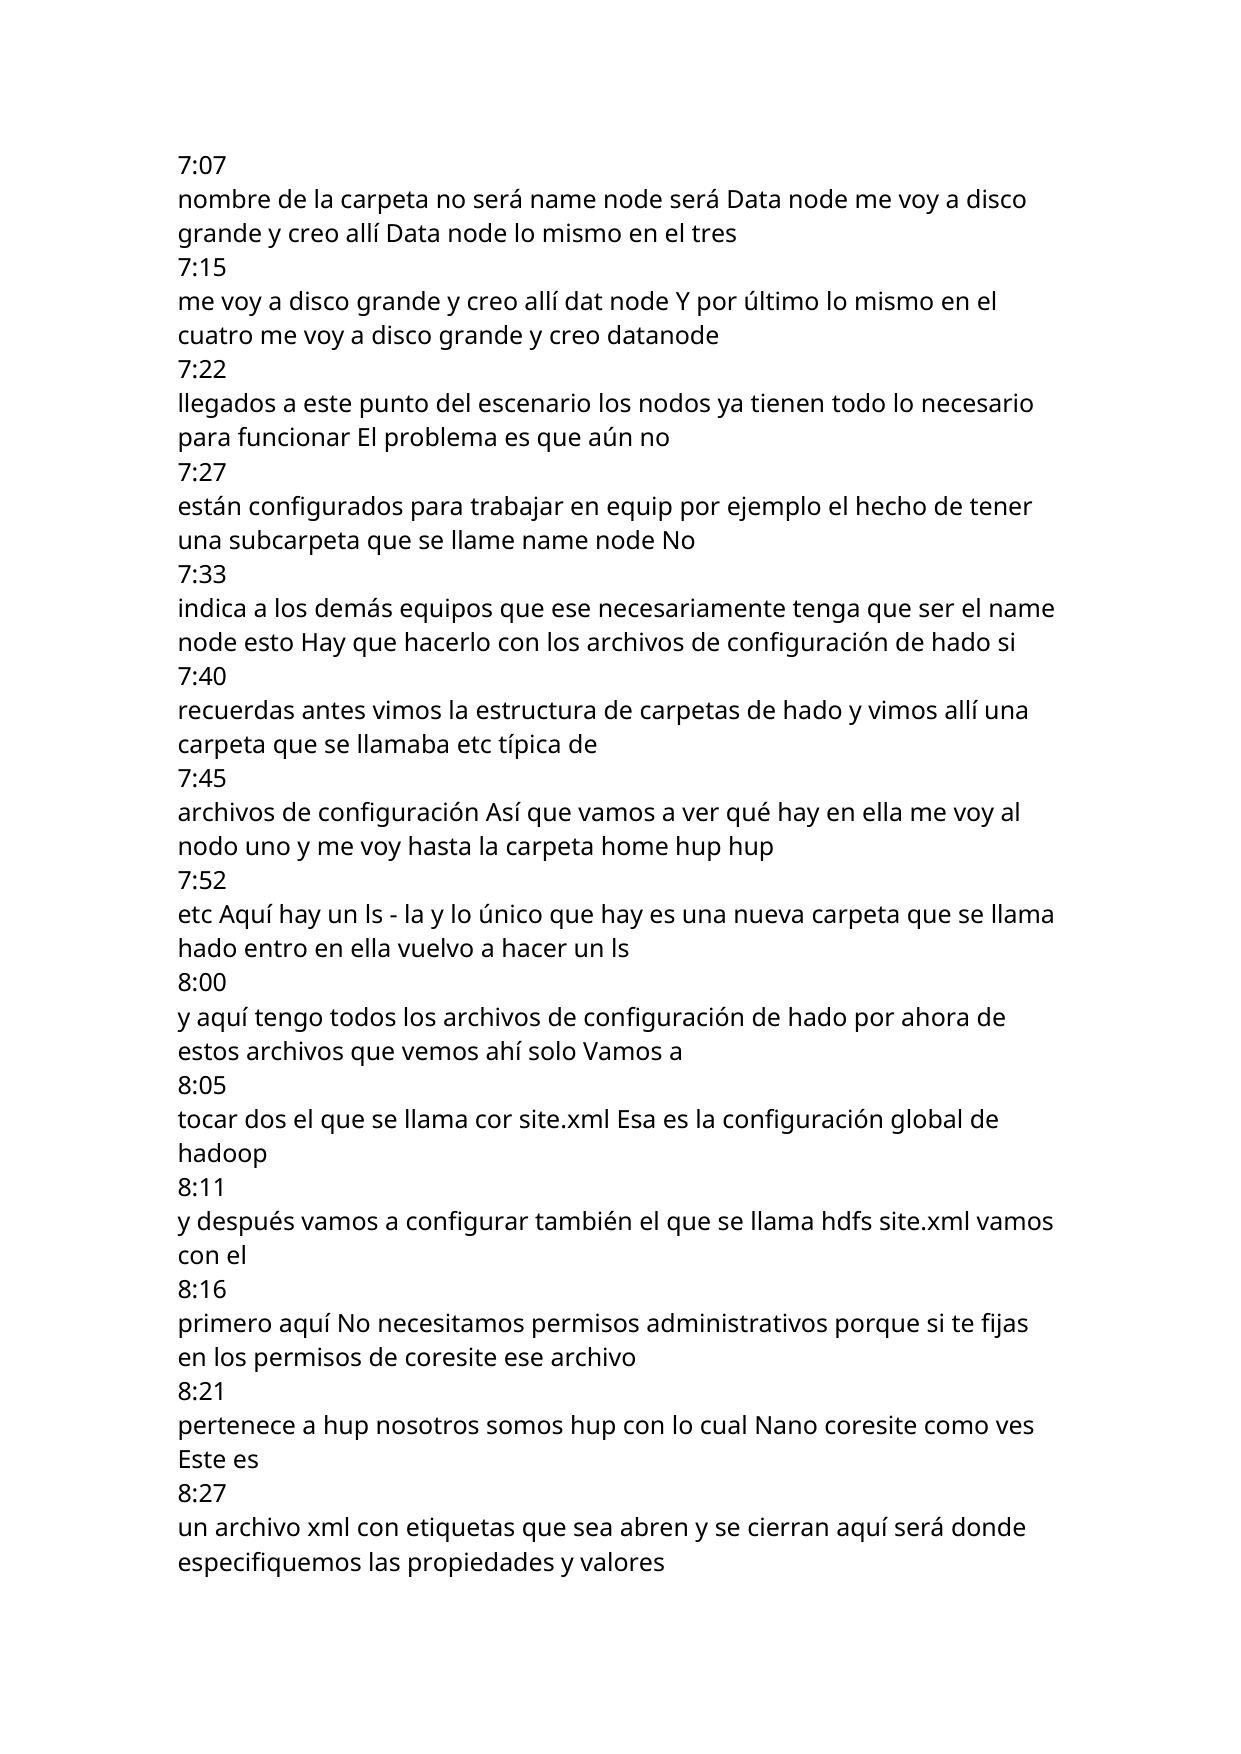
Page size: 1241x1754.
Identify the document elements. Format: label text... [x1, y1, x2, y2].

text 7:45 [177, 761, 1063, 795]
text y después vamos a configurar también el que se llama hdfs site.xml vamos con el [177, 1203, 1063, 1272]
text etc Aquí hay un ls - la y lo único que hay es una nueva carpeta que se llama hado entro en ella vuelvo a hacer un ls [177, 897, 1063, 965]
text recuerdas antes vimos la estructura de carpetas de hado y vimos allí una carpeta que se llamaba etc típica de [177, 693, 1063, 761]
text primero aquí No necesitamos permisos administrativos porque si te fijas en los permisos de coresite ese archivo [177, 1306, 1063, 1374]
text 7:33 [177, 556, 1063, 590]
text llegados a este punto del escenario los nodos ya tienen todo lo necesario para funcionar El problema es que aún no [177, 386, 1063, 454]
text 8:05 [177, 1067, 1063, 1101]
text 8:11 [177, 1169, 1063, 1203]
text 7:40 [177, 658, 1063, 693]
text 7:27 [177, 454, 1063, 488]
text están configurados para trabajar en equip por ejemplo el hecho de tener una subcarpeta que se llame name node No [177, 488, 1063, 556]
text 7:22 [177, 352, 1063, 386]
text un archivo xml con etiquetas que sea abren y se cierran aquí será donde especifiquemos las propiedades y valores [177, 1510, 1063, 1578]
text 8:21 [177, 1374, 1063, 1408]
text tocar dos el que se llama cor site.xml Esa es la configuración global de hadoop [177, 1101, 1063, 1169]
text 8:00 [177, 965, 1063, 999]
text y aquí tengo todos los archivos de configuración de hado por ahora de estos archivos que vemos ahí solo Vamos a [177, 999, 1063, 1067]
text archivos de configuración Así que vamos a ver qué hay en ella me voy al nodo uno y me voy hasta la carpeta home hup hup [177, 795, 1063, 863]
text 8:16 [177, 1272, 1063, 1306]
text me voy a disco grande y creo allí dat node Y por último lo mismo en el cuatro me voy a disco grande y creo datanode [177, 284, 1063, 352]
text 7:07 [177, 148, 1063, 182]
text 7:52 [177, 863, 1063, 897]
text 7:15 [177, 250, 1063, 284]
text 8:27 [177, 1476, 1063, 1510]
text pertenece a hup nosotros somos hup con lo cual Nano coresite como ves Este es [177, 1408, 1063, 1476]
text nombre de la carpeta no será name node será Data node me voy a disco grande y creo allí Data node lo mismo en el tres [177, 182, 1063, 250]
text indica a los demás equipos que ese necesariamente tenga que ser el name node esto Hay que hacerlo con los archivos de configuración de hado si [177, 590, 1063, 658]
